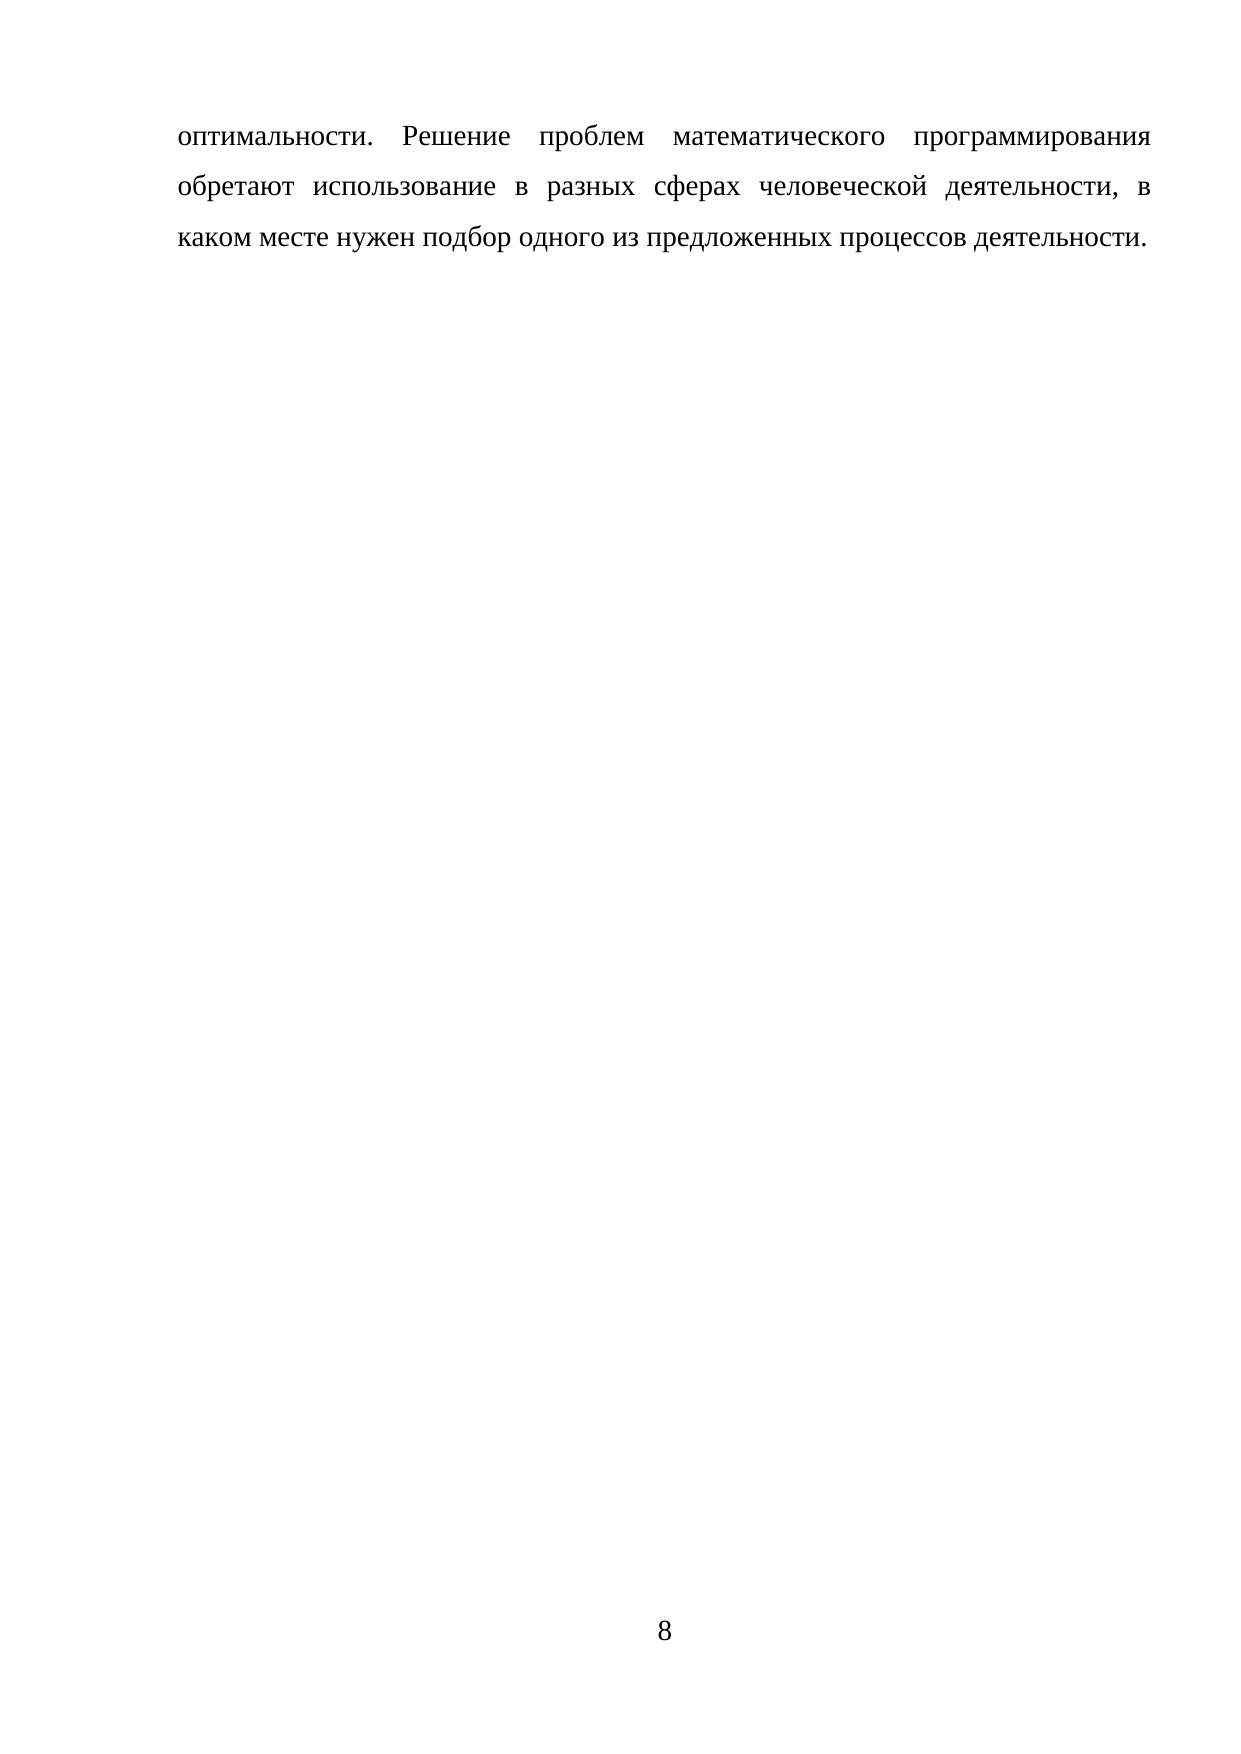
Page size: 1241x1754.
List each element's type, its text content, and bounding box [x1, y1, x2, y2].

text оптимальности. Решение проблем математического программирования обретают использование в разных сферах человеческой деятельности, в каком месте нужен подбор одного из предложенных процессов деятельности. [177, 118, 1152, 252]
